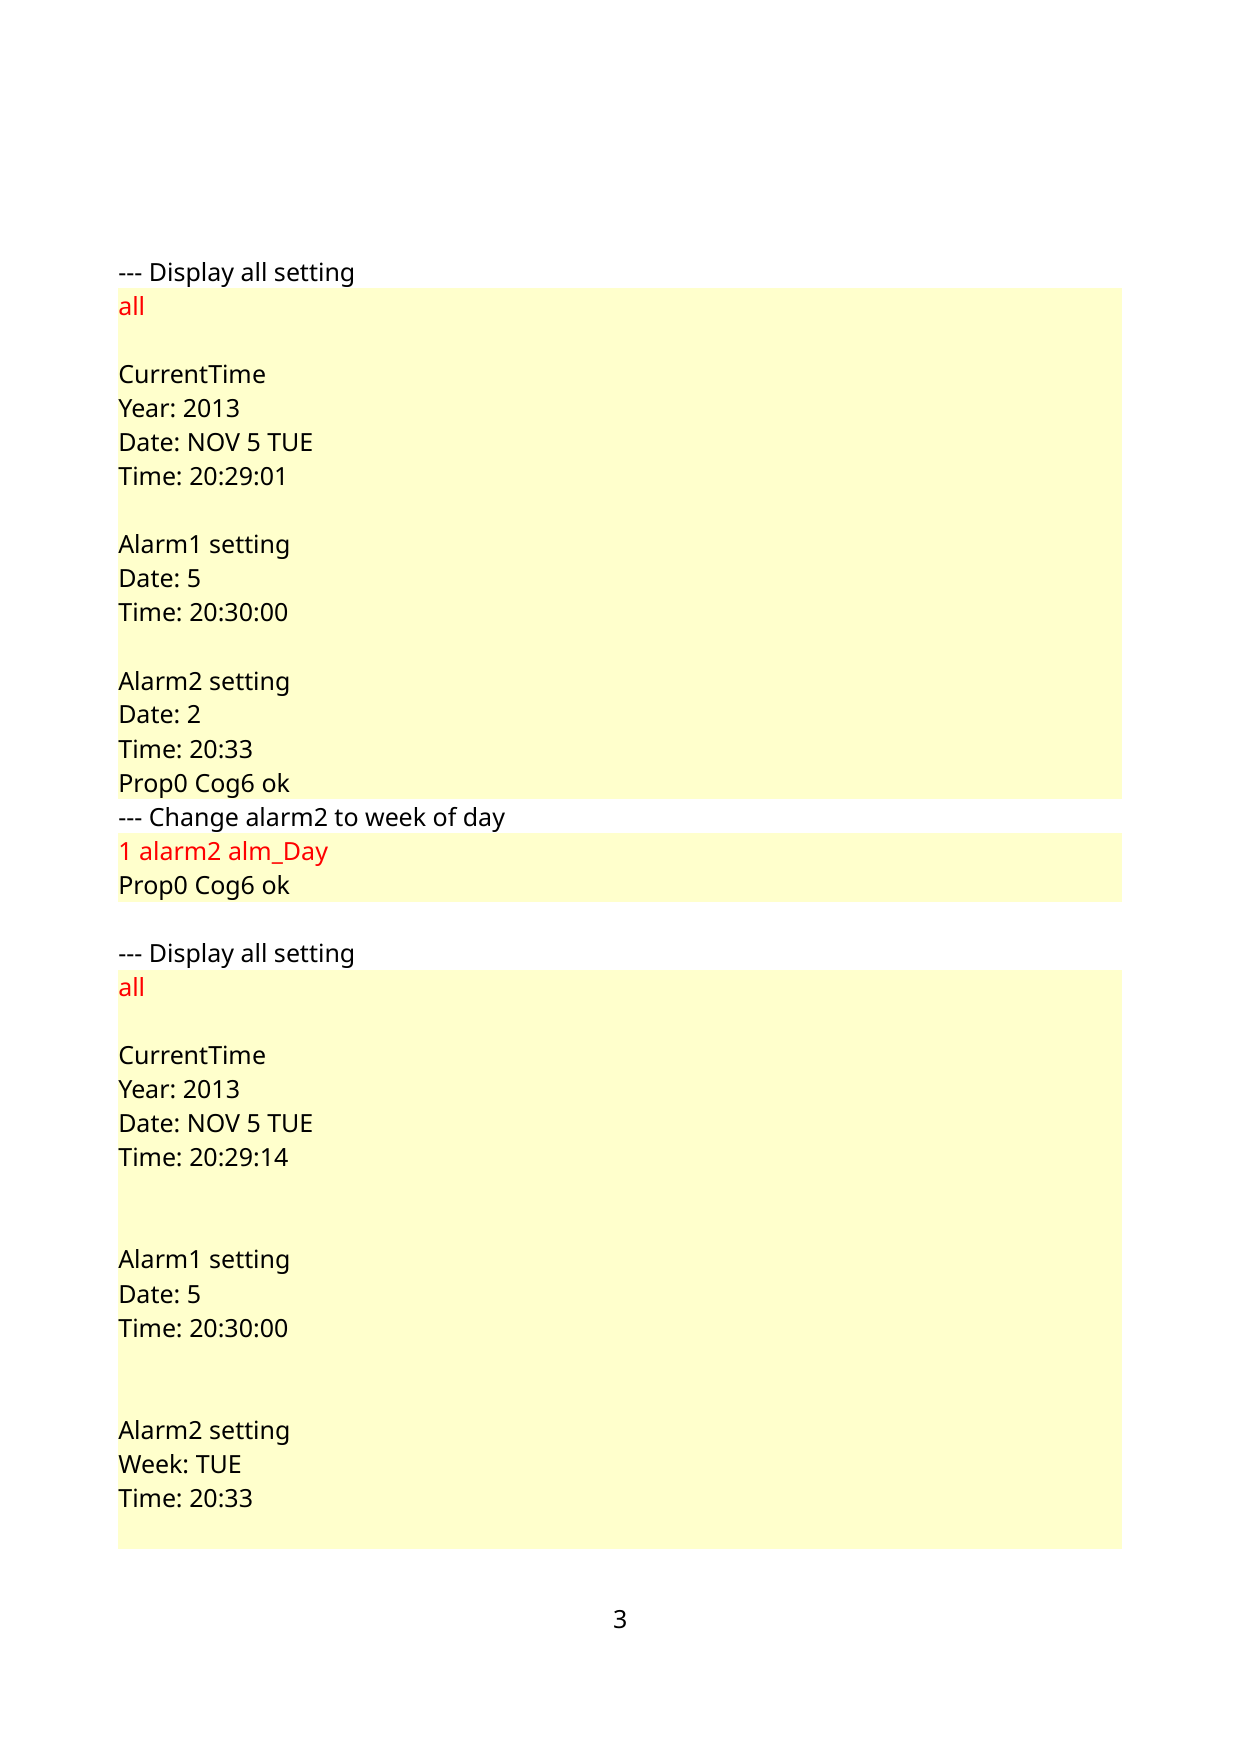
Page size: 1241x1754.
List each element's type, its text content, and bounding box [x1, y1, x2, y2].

text Time: 20:30:00 [118, 595, 1122, 629]
text Alarm2 setting [118, 663, 1122, 697]
text all [118, 970, 1122, 1004]
text Date: 5 [118, 561, 1122, 595]
text CurrentTime [118, 357, 1122, 391]
text Prop0 Cog6 ok [118, 765, 1122, 799]
text 1 alarm2 alm_Day [118, 833, 1122, 867]
text all [118, 288, 1122, 322]
text Year: 2013 [118, 391, 1122, 425]
text Prop0 Cog6 ok [118, 867, 1122, 902]
text Date: NOV 5 TUE [118, 425, 1122, 459]
text Time: 20:30:00 [118, 1310, 1122, 1344]
text Alarm1 setting [118, 527, 1122, 561]
text Week: TUE [118, 1447, 1122, 1481]
text Date: NOV 5 TUE [118, 1106, 1122, 1140]
text --- Display all setting [118, 936, 1122, 970]
text Alarm2 setting [118, 1412, 1122, 1447]
text --- Display all setting [118, 254, 1122, 288]
text Time: 20:33 [118, 731, 1122, 765]
text Time: 20:33 [118, 1481, 1122, 1515]
text Time: 20:29:14 [118, 1140, 1122, 1174]
text Alarm1 setting [118, 1242, 1122, 1276]
text Date: 5 [118, 1276, 1122, 1310]
text CurrentTime [118, 1038, 1122, 1072]
text Date: 2 [118, 697, 1122, 731]
text --- Change alarm2 to week of day [118, 799, 1122, 833]
text Year: 2013 [118, 1072, 1122, 1106]
text Time: 20:29:01 [118, 459, 1122, 493]
